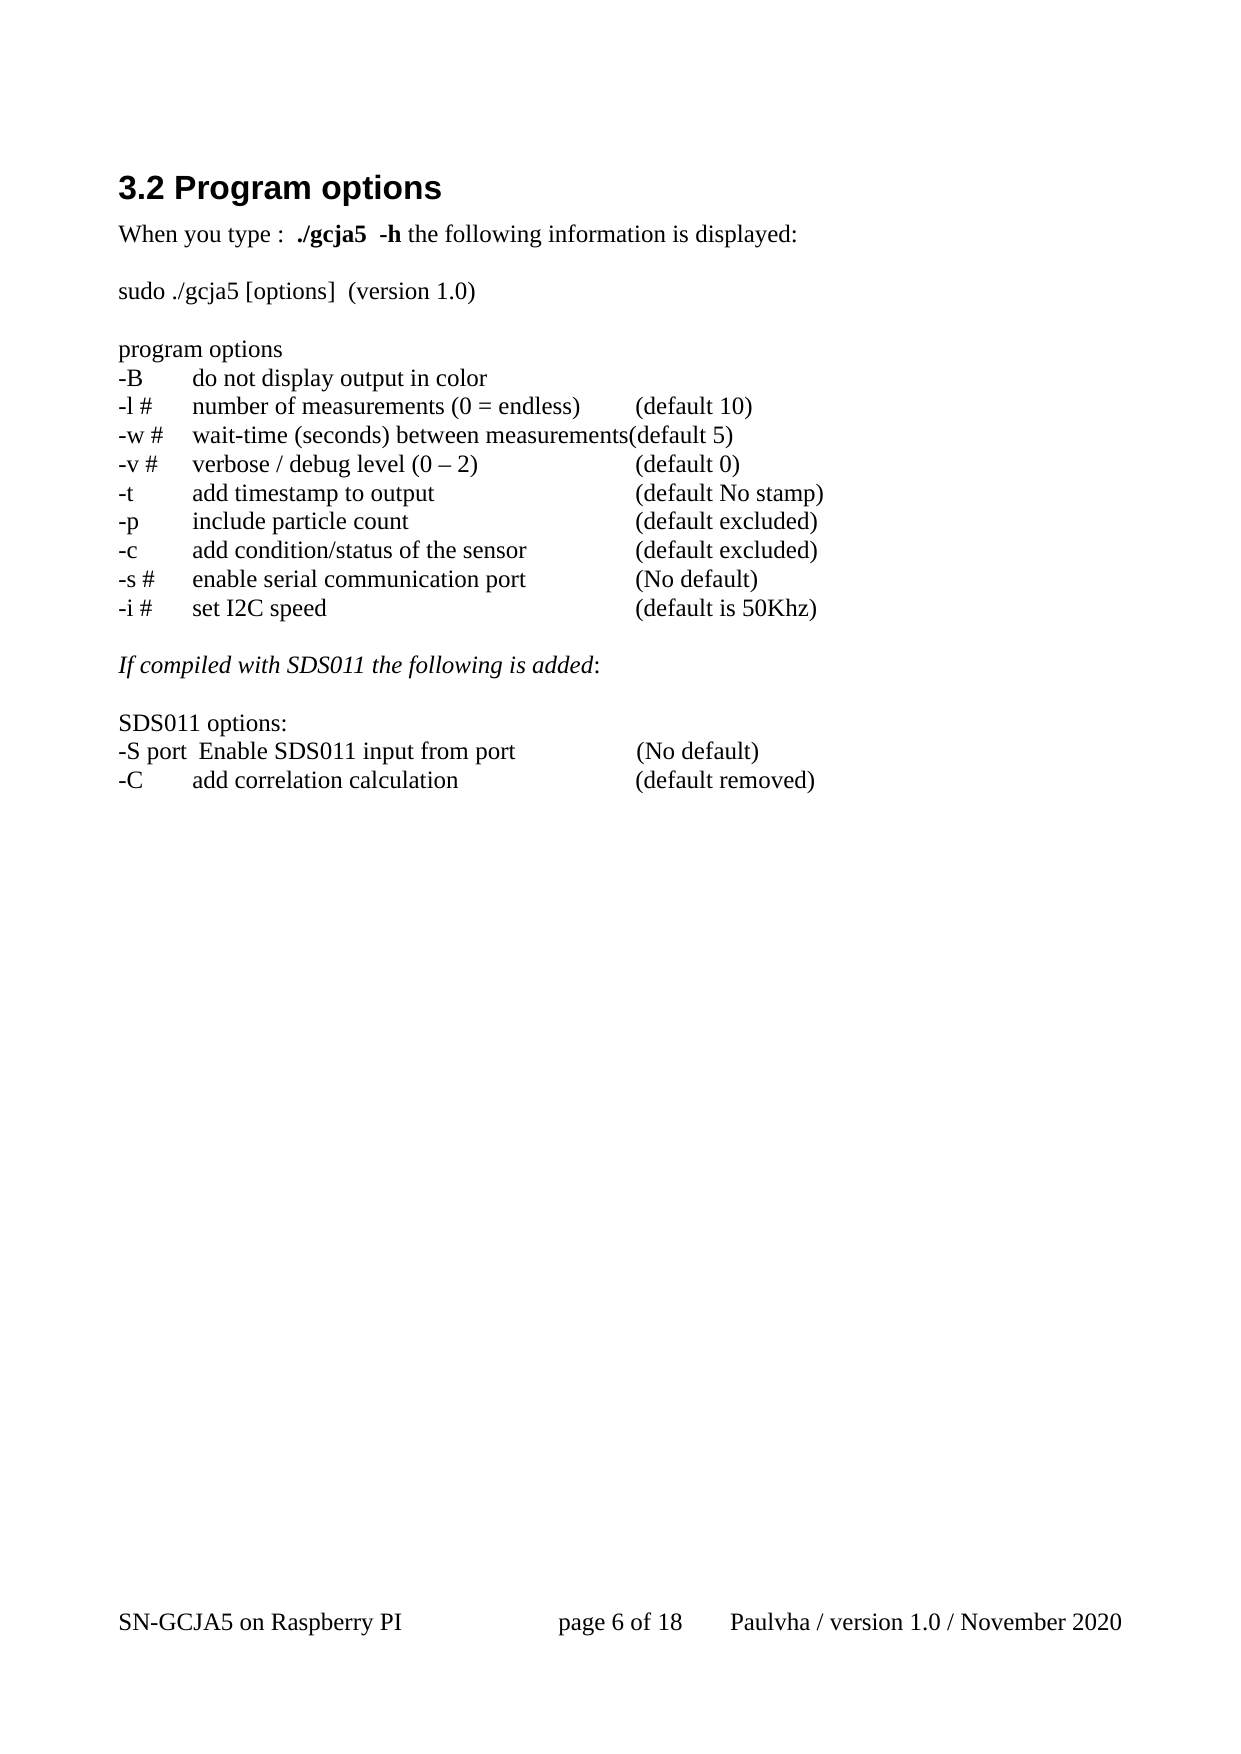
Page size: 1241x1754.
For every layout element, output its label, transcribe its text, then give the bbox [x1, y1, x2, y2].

text When you type : ./gcja5 -h the following information is displayed: [118, 219, 1122, 248]
text -i # set I2C speed (default is 50Khz) [118, 593, 1122, 621]
subtitle 3.2 Program options [118, 168, 1122, 206]
text -B do not display output in color [118, 363, 1122, 391]
text -s # enable serial communication port (No default) [118, 564, 1122, 593]
text -v # verbose / debug level (0 – 2) (default 0) [118, 449, 1122, 478]
text -w # wait-time (seconds) between measurements(default 5) [118, 420, 1122, 449]
text If compiled with SDS011 the following is added: [118, 650, 1122, 679]
text -S port Enable SDS011 input from port (No default) [118, 736, 1122, 765]
text -l # number of measurements (0 = endless) (default 10) [118, 391, 1122, 420]
text program options [118, 334, 1122, 363]
text -c add condition/status of the sensor (default excluded) [118, 535, 1122, 564]
text -C add correlation calculation (default removed) [118, 765, 1122, 794]
text SDS011 options: [118, 708, 1122, 736]
text -t add timestamp to output (default No stamp) [118, 478, 1122, 506]
text sudo ./gcja5 [options] (version 1.0) [118, 276, 1122, 305]
text -p include particle count (default excluded) [118, 506, 1122, 535]
